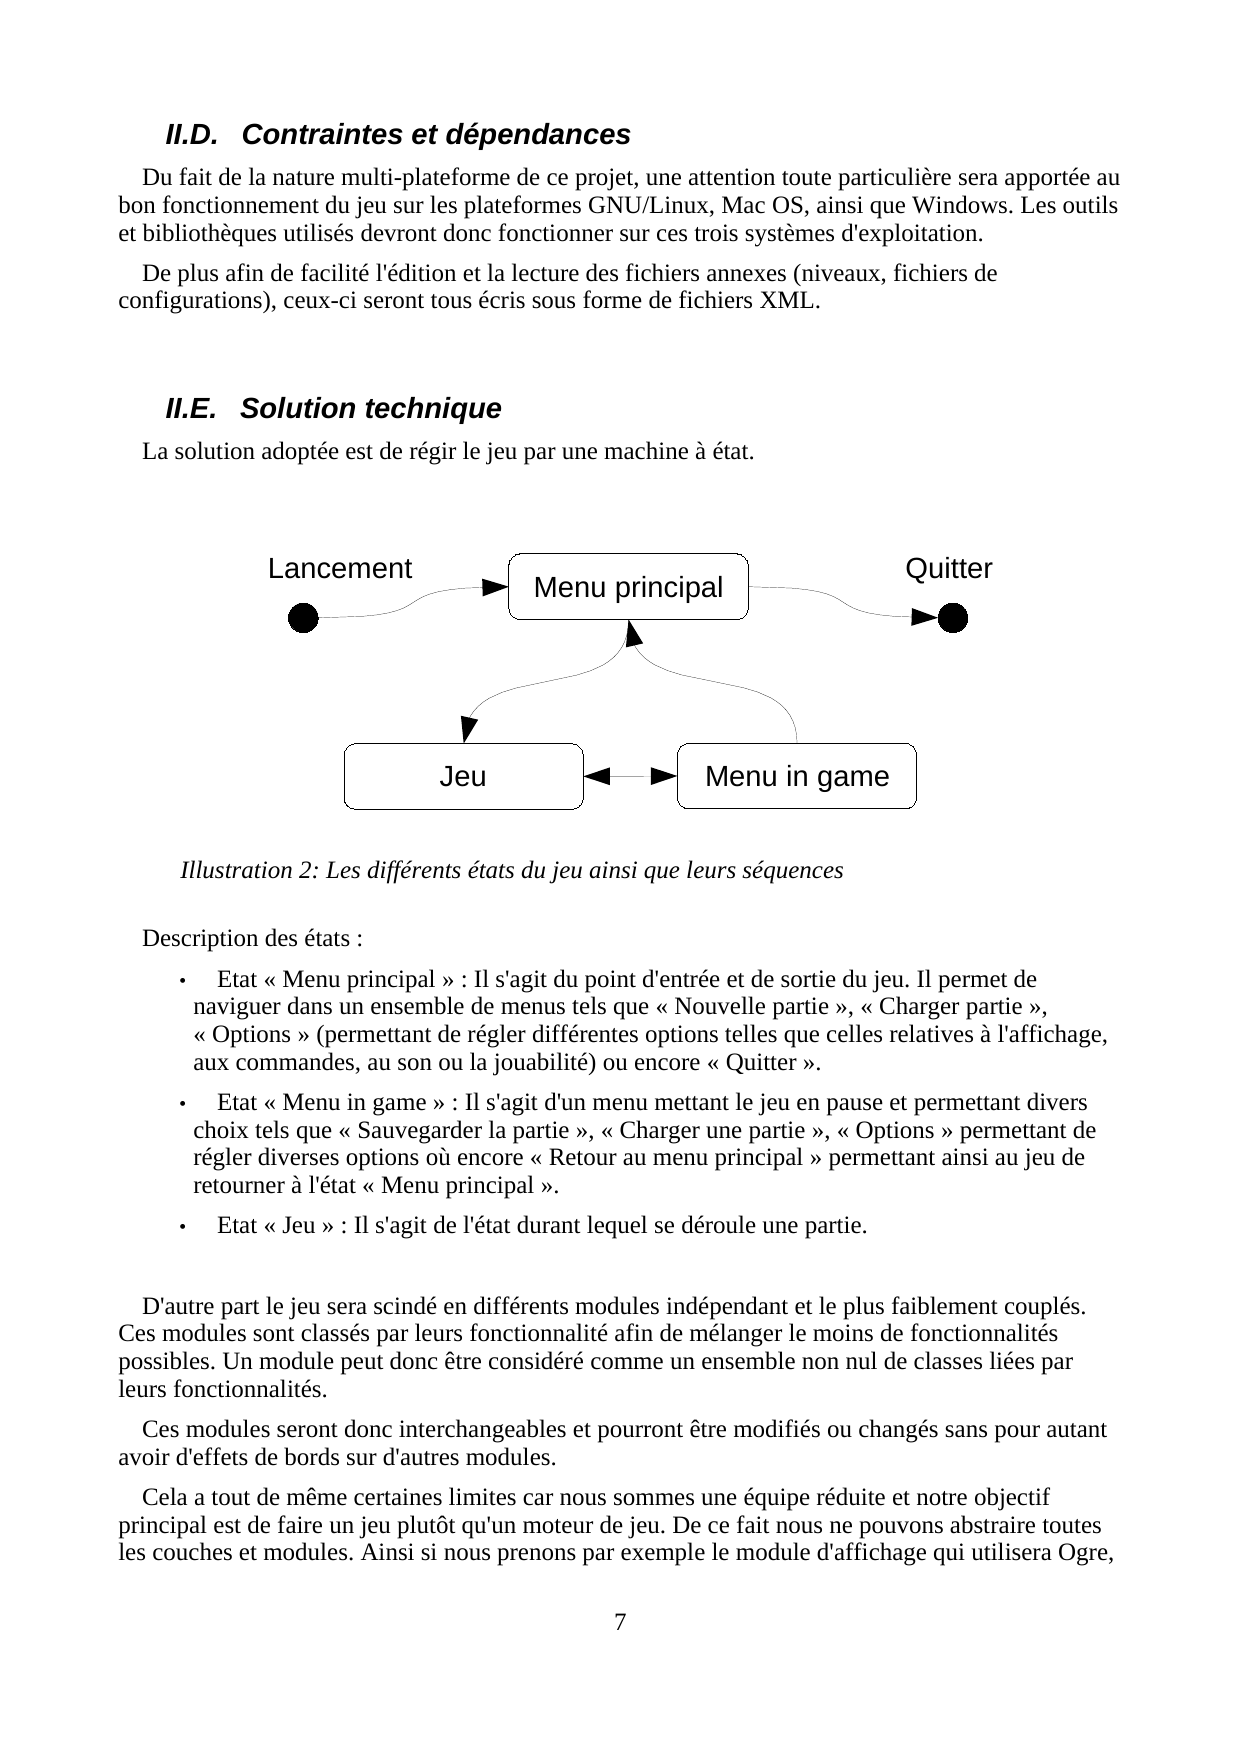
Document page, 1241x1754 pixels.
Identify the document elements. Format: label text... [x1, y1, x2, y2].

text Cela a tout de même certaines limites car nous sommes une équipe réduite et notre objectif principal est de faire un jeu plutôt qu'un moteur de jeu. De ce fait nous ne pouvons abstraire toutes les couches et modules. Ainsi si nous prenons par exemple le module d'affichage qui utilisera Ogre, [118, 1483, 1122, 1566]
text Ces modules seront donc interchangeables et pourront être modifiés ou changés sans pour autant avoir d'effets de bords sur d'autres modules. [118, 1415, 1122, 1471]
list Etat « Menu principal » : Il s'agit du point d'entrée et de sortie du jeu. Il permet de naviguer dans un ensemble de menus tels que « Nouvelle partie », « Charger partie », « Options » (permettant de régler différentes options telles que celles relatives à l'affichage, aux commandes, au son ou la jouabilité) ou encore « Quitter ». [156, 965, 1122, 1076]
subtitle Solution technique [165, 392, 1122, 424]
text Du fait de la nature multi-plateforme de ce projet, une attention toute particulière sera apportée au bon fonctionnement du jeu sur les plateformes GNU/Linux, Mac OS, ainsi que Windows. Les outils et bibliothèques utilisés devront donc fonctionner sur ces trois systèmes d'exploitation. [118, 163, 1122, 246]
text D'autre part le jeu sera scindé en différents modules indépendant et le plus faiblement couplés. Ces modules sont classés par leurs fonctionnalité afin de mélanger le moins de fonctionnalités possibles. Un module peut donc être considéré comme un ensemble non nul de classes liées par leurs fonctionnalités. [118, 1292, 1122, 1403]
text Description des états : [118, 924, 1122, 952]
list Etat « Jeu » : Il s'agit de l'état durant lequel se déroule une partie. [156, 1211, 1122, 1239]
text Illustration 2: Les différents états du jeu ainsi que leurs séquences [180, 511, 1060, 884]
subtitle Contraintes et dépendances [165, 118, 1122, 151]
text De plus afin de facilité l'édition et la lecture des fichiers annexes (niveaux, fichiers de configurations), ceux-ci seront tous écris sous forme de fichiers XML. [118, 259, 1122, 314]
text La solution adoptée est de régir le jeu par une machine à état. [118, 437, 1122, 465]
list Etat « Menu in game » : Il s'agit d'un menu mettant le jeu en pause et permettant divers choix tels que « Sauvegarder la partie », « Charger une partie », « Options » permettant de régler diverses options où encore « Retour au menu principal » permettant ainsi au jeu de retourner à l'état « Menu principal ». [156, 1088, 1122, 1199]
